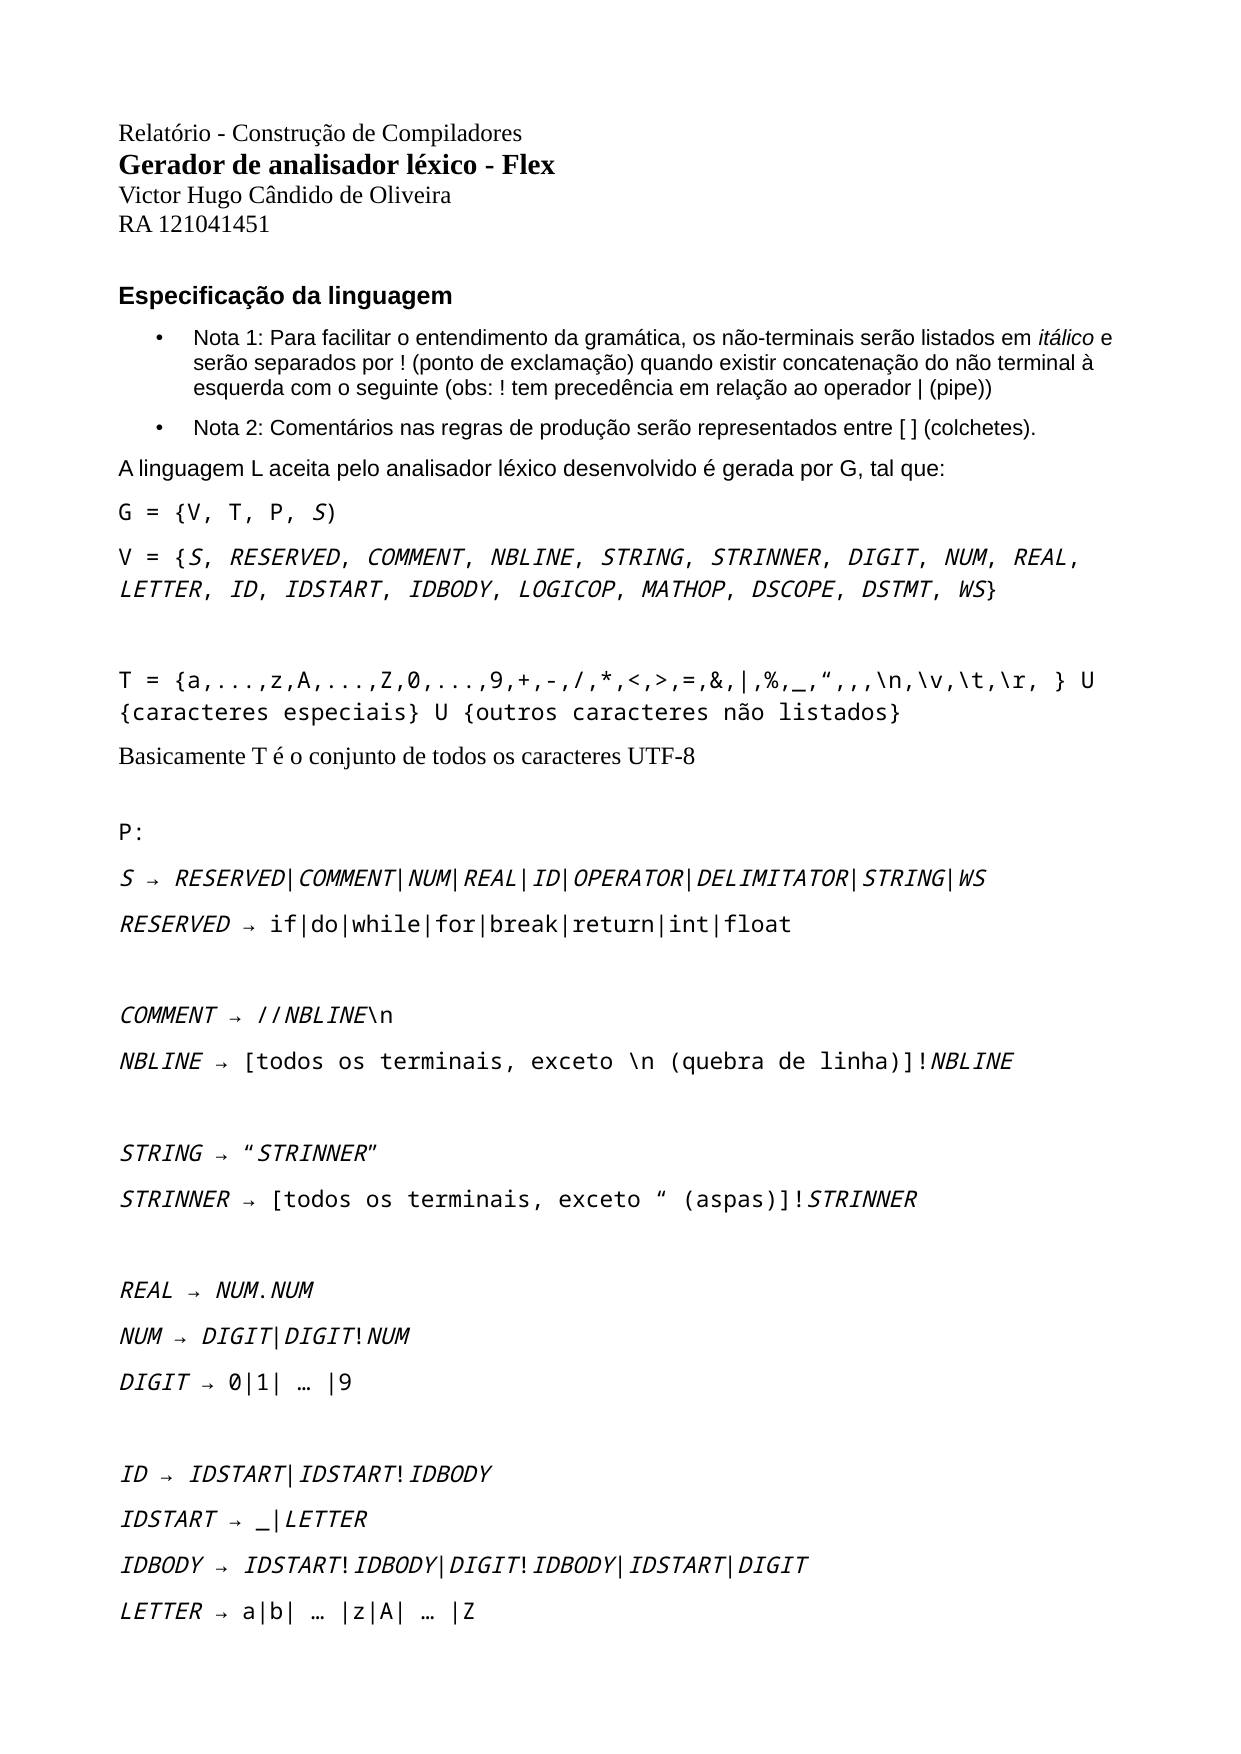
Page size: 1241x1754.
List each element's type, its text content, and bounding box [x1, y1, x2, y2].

text V = {S, RESERVED, COMMENT, NBLINE, STRING, STRINNER, DIGIT, NUM, REAL, LETTER, ID, IDSTART, IDBODY, LOGICOP, MATHOP, DSCOPE, DSTMT, WS} [118, 541, 1122, 604]
text A linguagem L aceita pelo analisador léxico desenvolvido é gerada por G, tal que: [118, 454, 1122, 481]
text NUM → DIGIT|DIGIT!NUM [118, 1320, 1122, 1351]
text REAL → NUM.NUM [118, 1274, 1122, 1306]
text IDSTART → _|LETTER [118, 1503, 1122, 1535]
text Especificação da linguagem [118, 281, 1122, 310]
text Gerador de analisador léxico - Flex [118, 147, 1122, 180]
text S → RESERVED|COMMENT|NUM|REAL|ID|OPERATOR|DELIMITATOR|STRING|WS [118, 862, 1122, 893]
text Victor Hugo Cândido de Oliveira [118, 180, 1122, 209]
text ID → IDSTART|IDSTART!IDBODY [118, 1458, 1122, 1489]
text DIGIT → 0|1| … |9 [118, 1366, 1122, 1397]
text COMMENT → //NBLINE\n [118, 999, 1122, 1031]
text LETTER → a|b| … |z|A| … |Z [118, 1595, 1122, 1626]
text STRING → “STRINNER” [118, 1137, 1122, 1168]
text NBLINE → [todos os terminais, exceto \n (quebra de linha)]!NBLINE [118, 1045, 1122, 1076]
list Nota 2: Comentários nas regras de produção serão representados entre [ ] (colchetes). [156, 415, 1122, 440]
text IDBODY → IDSTART!IDBODY|DIGIT!IDBODY|IDSTART|DIGIT [118, 1549, 1122, 1581]
text Basicamente T é o conjunto de todos os caracteres UTF-8 [118, 741, 1122, 770]
text RESERVED → if|do|while|for|break|return|int|float [118, 908, 1122, 939]
text T = {a,...,z,A,...,Z,0,...,9,+,-,/,*,<,>,=,&,|,%,_,“,,,\n,\v,\t,\r, } U {caracteres especiais} U {outros caracteres não listados} [118, 664, 1122, 727]
text G = {V, T, P, S) [118, 496, 1122, 527]
list Nota 1: Para facilitar o entendimento da gramática, os não-terminais serão listados em itálico e serão separados por ! (ponto de exclamação) quando existir concatenação do não terminal à esquerda com o seguinte (obs: ! tem precedência em relação ao operador | (pipe)) [156, 324, 1122, 400]
text STRINNER → [todos os terminais, exceto “ (aspas)]!STRINNER [118, 1183, 1122, 1214]
text RA 121041451 [118, 209, 1122, 238]
text P: [118, 816, 1122, 847]
text Relatório - Construção de Compiladores [118, 118, 1122, 147]
